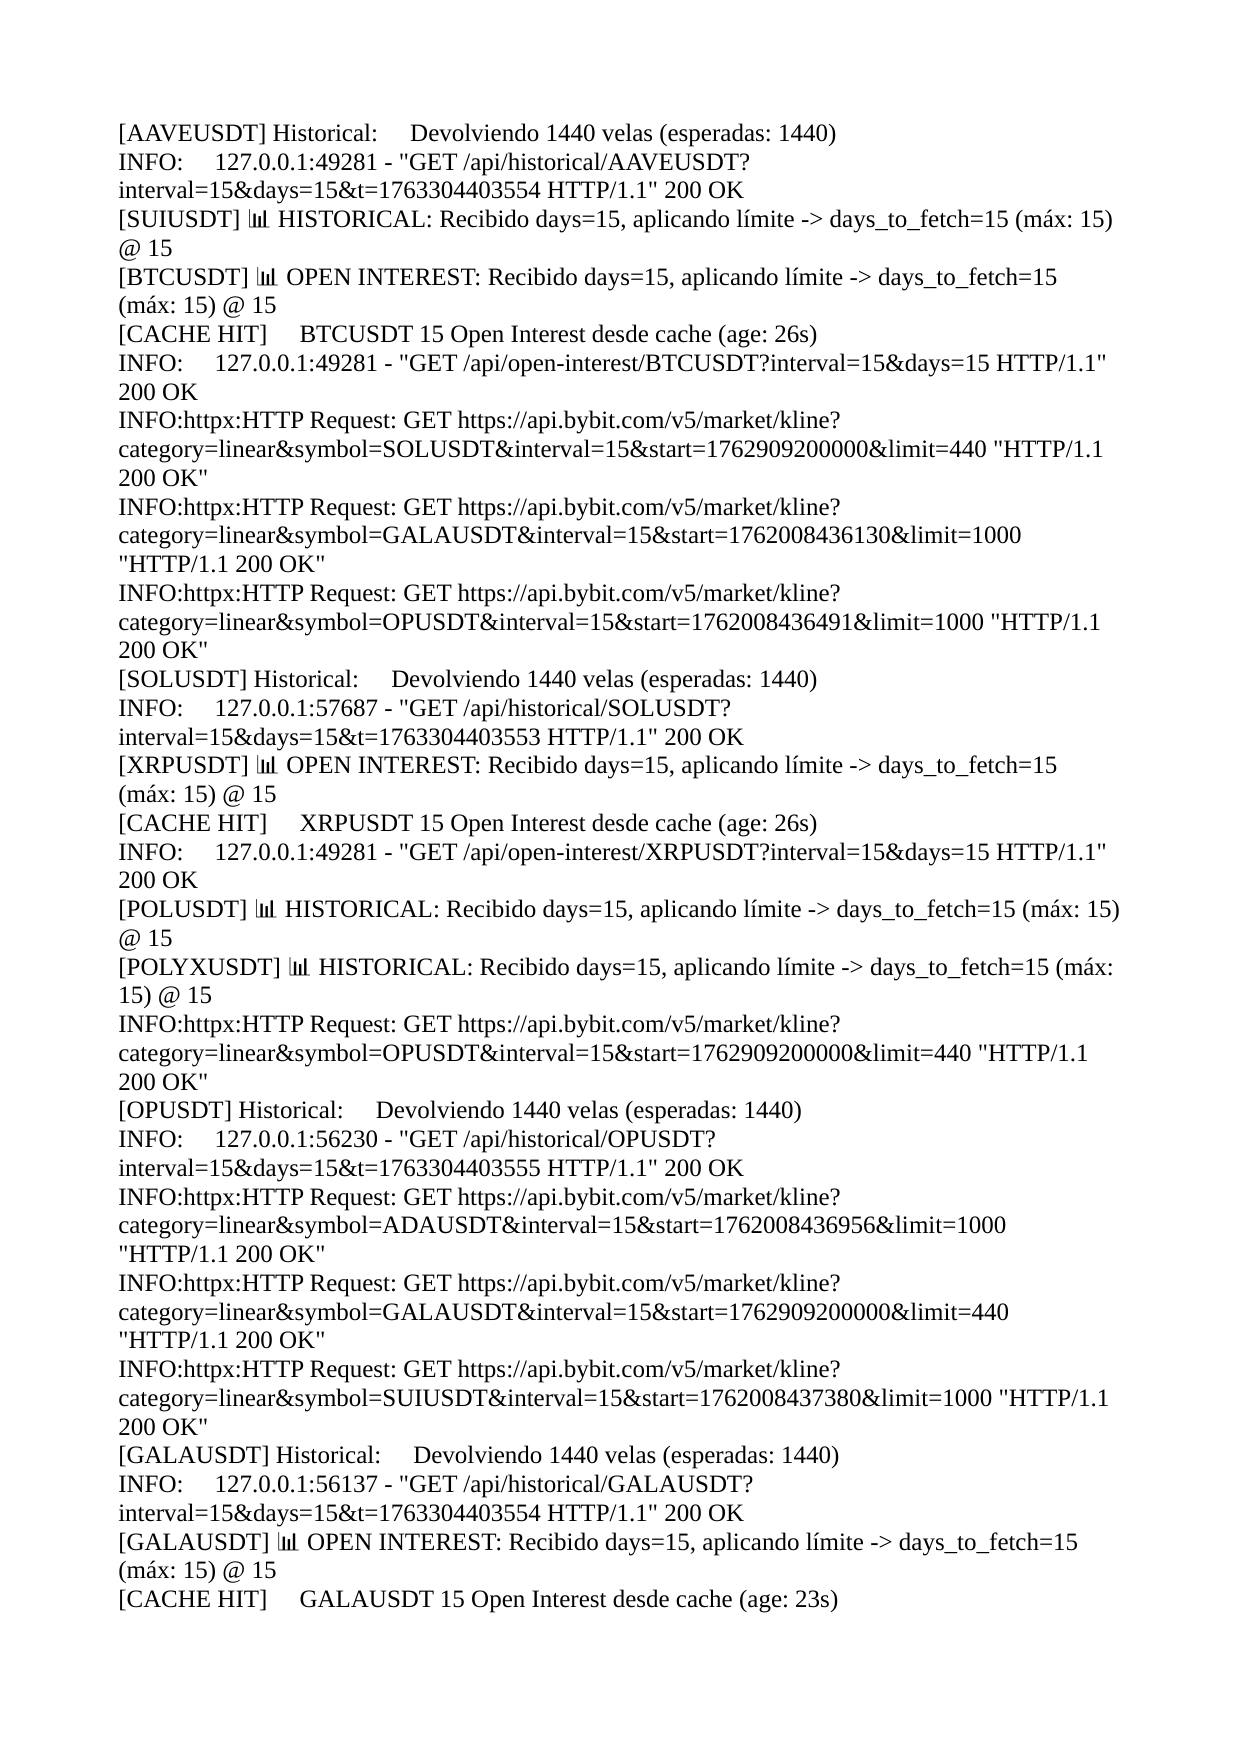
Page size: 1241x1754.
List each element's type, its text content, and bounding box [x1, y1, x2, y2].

text [SOLUSDT] Historical: ✅ Devolviendo 1440 velas (esperadas: 1440) [118, 664, 1122, 693]
text [POLUSDT] 📊 HISTORICAL: Recibido days=15, aplicando límite -> days_to_fetch=15 (máx: 15) @ 15 [118, 894, 1122, 952]
text INFO: 127.0.0.1:56137 - "GET /api/historical/GALAUSDT?interval=15&days=15&t=1763304403554 HTTP/1.1" 200 OK [118, 1469, 1122, 1527]
text [POLYXUSDT] 📊 HISTORICAL: Recibido days=15, aplicando límite -> days_to_fetch=15 (máx: 15) @ 15 [118, 952, 1122, 1009]
text [GALAUSDT] Historical: ✅ Devolviendo 1440 velas (esperadas: 1440) [118, 1441, 1122, 1469]
text INFO: 127.0.0.1:49281 - "GET /api/open-interest/BTCUSDT?interval=15&days=15 HTTP/1.1" 200 OK [118, 348, 1122, 406]
text [AAVEUSDT] Historical: ✅ Devolviendo 1440 velas (esperadas: 1440) [118, 118, 1122, 147]
text INFO:httpx:HTTP Request: GET https://api.bybit.com/v5/market/kline?category=linear&symbol=GALAUSDT&interval=15&start=1762909200000&limit=440 "HTTP/1.1 200 OK" [118, 1268, 1122, 1354]
text INFO: 127.0.0.1:49281 - "GET /api/historical/AAVEUSDT?interval=15&days=15&t=1763304403554 HTTP/1.1" 200 OK [118, 147, 1122, 204]
text INFO: 127.0.0.1:49281 - "GET /api/open-interest/XRPUSDT?interval=15&days=15 HTTP/1.1" 200 OK [118, 837, 1122, 894]
text [SUIUSDT] 📊 HISTORICAL: Recibido days=15, aplicando límite -> days_to_fetch=15 (máx: 15) @ 15 [118, 204, 1122, 262]
text INFO:httpx:HTTP Request: GET https://api.bybit.com/v5/market/kline?category=linear&symbol=GALAUSDT&interval=15&start=1762008436130&limit=1000 "HTTP/1.1 200 OK" [118, 492, 1122, 578]
text INFO: 127.0.0.1:57687 - "GET /api/historical/SOLUSDT?interval=15&days=15&t=1763304403553 HTTP/1.1" 200 OK [118, 693, 1122, 751]
text INFO:httpx:HTTP Request: GET https://api.bybit.com/v5/market/kline?category=linear&symbol=ADAUSDT&interval=15&start=1762008436956&limit=1000 "HTTP/1.1 200 OK" [118, 1182, 1122, 1268]
text [CACHE HIT] ✅ GALAUSDT 15 Open Interest desde cache (age: 23s) [118, 1584, 1122, 1613]
text [CACHE HIT] ✅ XRPUSDT 15 Open Interest desde cache (age: 26s) [118, 808, 1122, 837]
text INFO:httpx:HTTP Request: GET https://api.bybit.com/v5/market/kline?category=linear&symbol=SUIUSDT&interval=15&start=1762008437380&limit=1000 "HTTP/1.1 200 OK" [118, 1354, 1122, 1441]
text INFO:httpx:HTTP Request: GET https://api.bybit.com/v5/market/kline?category=linear&symbol=OPUSDT&interval=15&start=1762008436491&limit=1000 "HTTP/1.1 200 OK" [118, 578, 1122, 664]
text [BTCUSDT] 📊 OPEN INTEREST: Recibido days=15, aplicando límite -> days_to_fetch=15 (máx: 15) @ 15 [118, 262, 1122, 319]
text [OPUSDT] Historical: ✅ Devolviendo 1440 velas (esperadas: 1440) [118, 1096, 1122, 1124]
text [GALAUSDT] 📊 OPEN INTEREST: Recibido days=15, aplicando límite -> days_to_fetch=15 (máx: 15) @ 15 [118, 1527, 1122, 1584]
text INFO: 127.0.0.1:56230 - "GET /api/historical/OPUSDT?interval=15&days=15&t=1763304403555 HTTP/1.1" 200 OK [118, 1124, 1122, 1182]
text [XRPUSDT] 📊 OPEN INTEREST: Recibido days=15, aplicando límite -> days_to_fetch=15 (máx: 15) @ 15 [118, 751, 1122, 808]
text INFO:httpx:HTTP Request: GET https://api.bybit.com/v5/market/kline?category=linear&symbol=SOLUSDT&interval=15&start=1762909200000&limit=440 "HTTP/1.1 200 OK" [118, 406, 1122, 492]
text [CACHE HIT] ✅ BTCUSDT 15 Open Interest desde cache (age: 26s) [118, 319, 1122, 348]
text INFO:httpx:HTTP Request: GET https://api.bybit.com/v5/market/kline?category=linear&symbol=OPUSDT&interval=15&start=1762909200000&limit=440 "HTTP/1.1 200 OK" [118, 1009, 1122, 1096]
